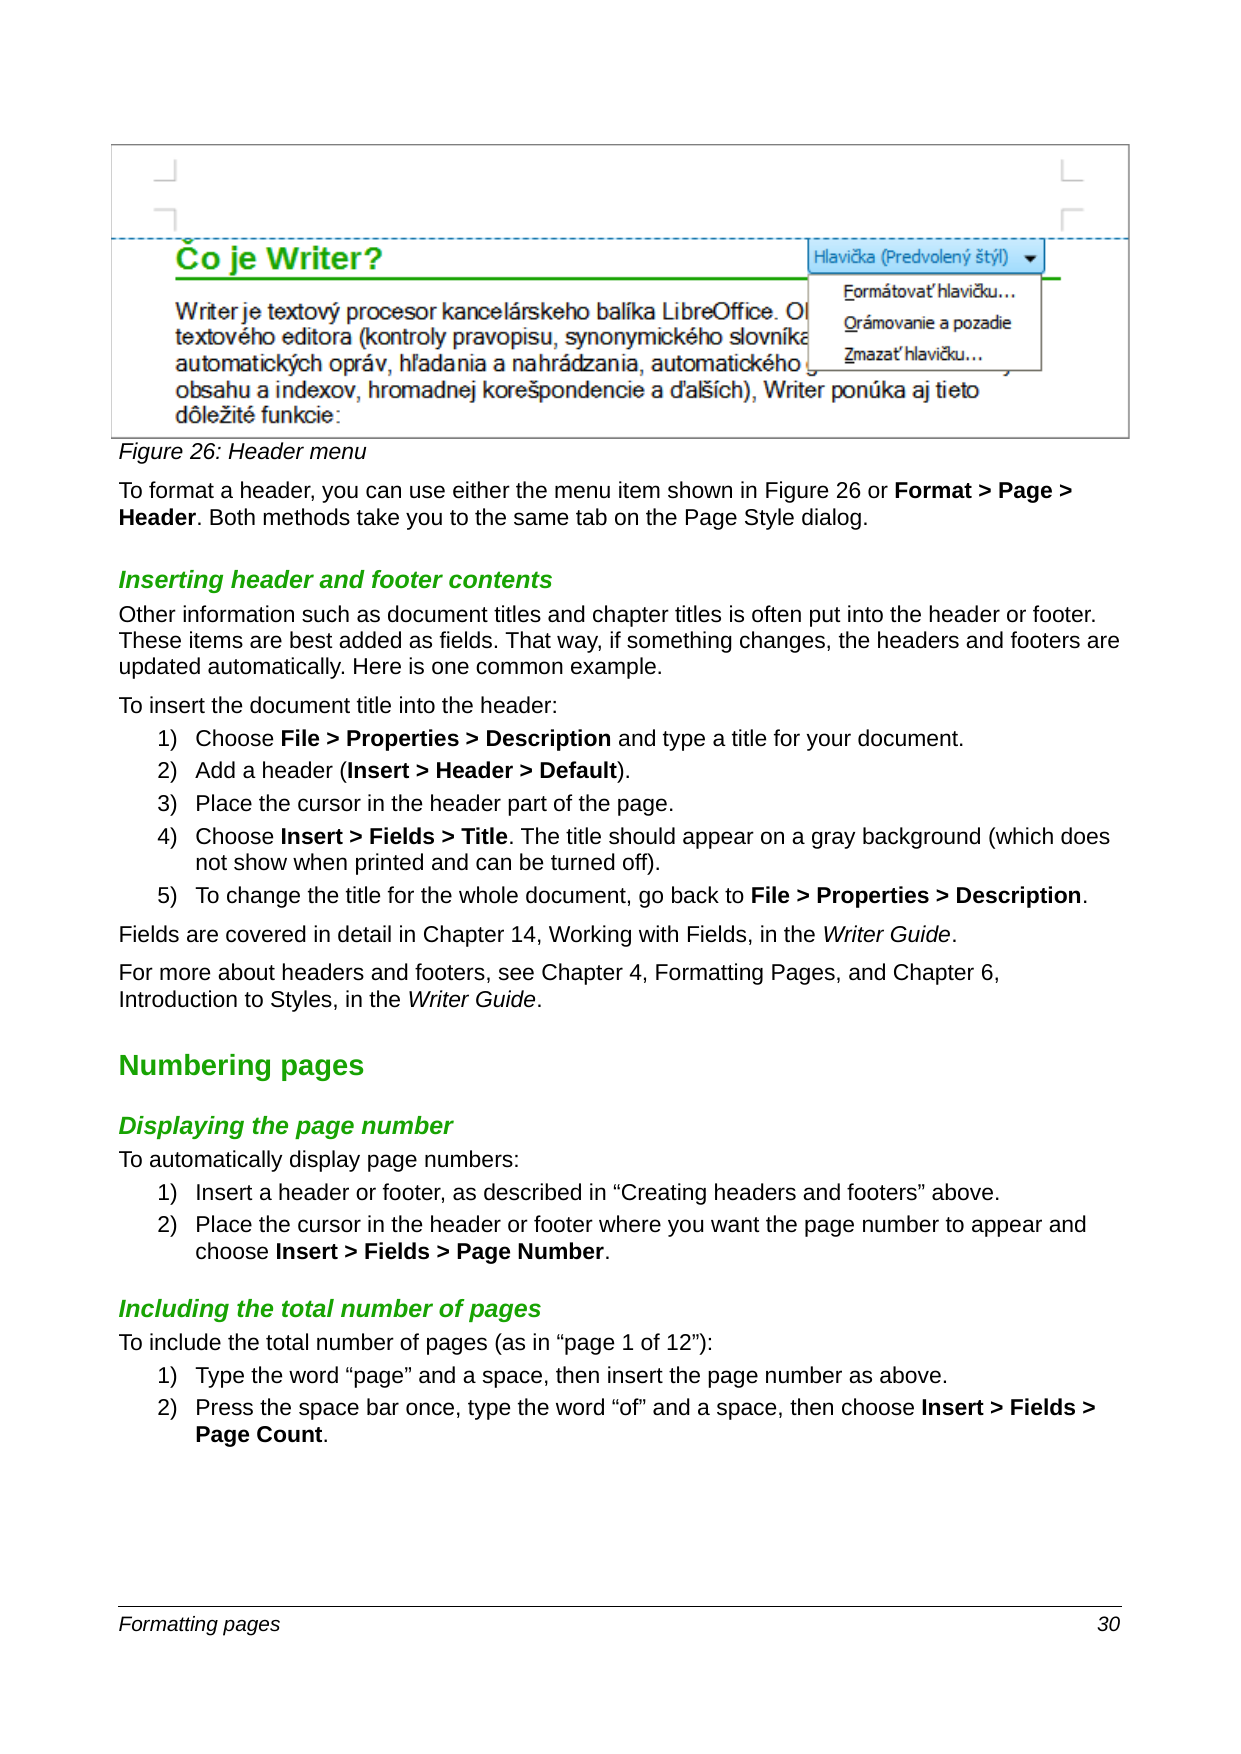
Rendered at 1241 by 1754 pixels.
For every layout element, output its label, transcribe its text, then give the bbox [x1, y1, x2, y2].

list To insert the document title into the header: [118, 692, 1122, 718]
subtitle Displaying the page number [118, 1111, 1122, 1139]
list Choose Insert > Fields > Title. The title should appear on a gray background (which does not show when printed and can be turned off). [177, 823, 1122, 875]
picture [111, 144, 1130, 439]
subtitle Including the total number of pages [118, 1293, 1122, 1322]
subtitle Numbering pages [118, 1048, 1122, 1081]
list Press the space bar once, type the word “of” and a space, then choose Insert > Fields > Page Count. [177, 1394, 1122, 1447]
text To format a header, you can use either the menu item shown in Figure 26 or Format > Page > Header. Both methods take you to the same tab on the Page Style dialog. [118, 477, 1122, 530]
text Figure 26: Header menu [118, 439, 1122, 464]
list Choose File > Properties > Description and type a title for your document. [177, 725, 1122, 751]
list Insert a header or footer, as described in “Creating headers and footers” above. [177, 1179, 1122, 1205]
text Fields are covered in detail in Chapter 14, Working with Fields, in the Writer Guide. [118, 921, 1122, 947]
list Type the word “page” and a space, then insert the page number as above. [177, 1362, 1122, 1388]
subtitle Inserting header and footer contents [118, 565, 1122, 594]
list Add a header (Insert > Header > Default). [177, 757, 1122, 784]
list To automatically display page numbers: [118, 1146, 1122, 1172]
list Place the cursor in the header part of the page. [177, 790, 1122, 816]
text For more about headers and footers, see Chapter 4, Formatting Pages, and Chapter 6, Introduction to Styles, in the Writer Guide. [118, 959, 1122, 1012]
list To include the total number of pages (as in “page 1 of 12”): [118, 1329, 1122, 1355]
list To change the title for the whole document, go back to File > Properties > Description. [177, 882, 1122, 908]
text Other information such as document titles and chapter titles is often put into the header or footer. These items are best added as fields. That way, if something changes, the headers and footers are updated automatically. Here is one common example. [118, 601, 1122, 679]
list Place the cursor in the header or footer where you want the page number to appear and choose Insert > Fields > Page Number. [177, 1211, 1122, 1264]
